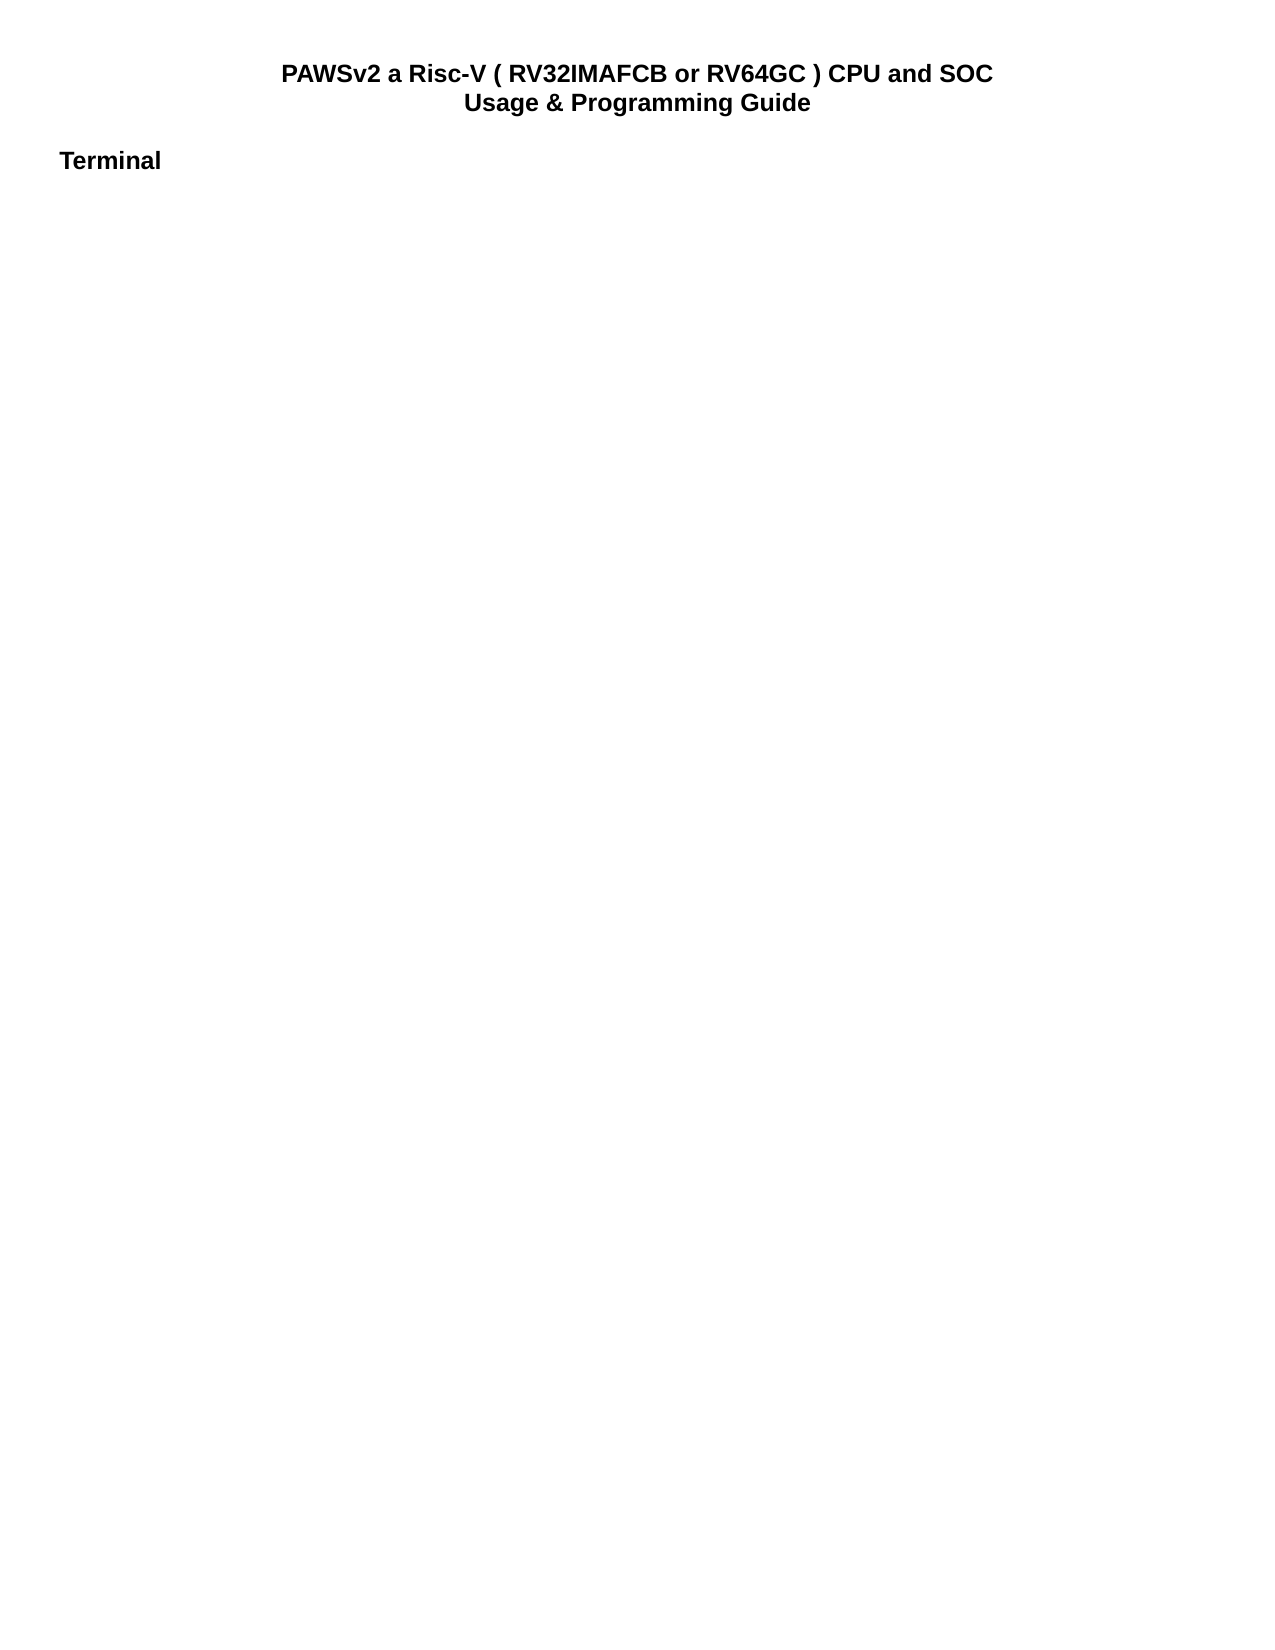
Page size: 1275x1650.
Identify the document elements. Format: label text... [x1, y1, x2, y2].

text Terminal [59, 146, 1216, 175]
